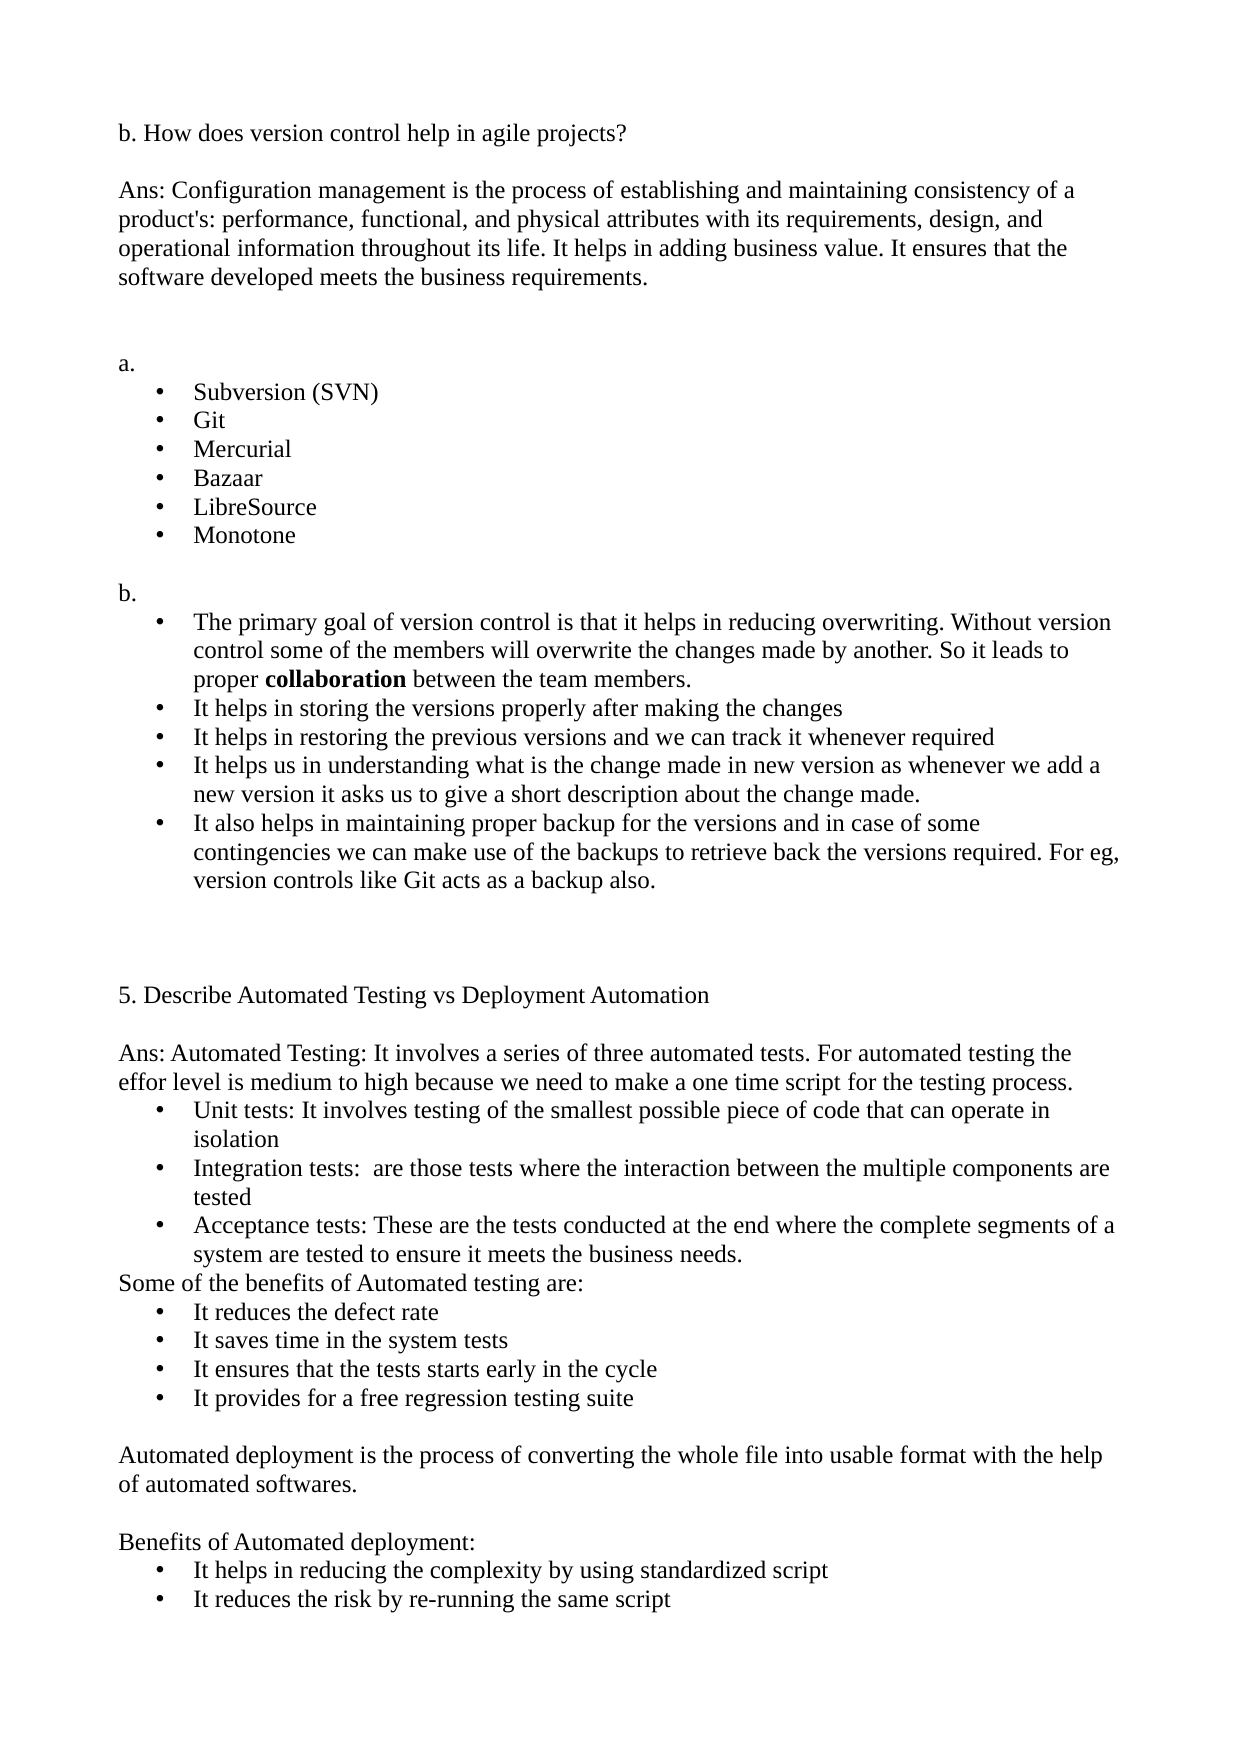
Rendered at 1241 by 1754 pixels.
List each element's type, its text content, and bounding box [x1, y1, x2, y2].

list It saves time in the system tests [156, 1326, 1122, 1354]
text Automated deployment is the process of converting the whole file into usable format with the help of automated softwares. [118, 1441, 1122, 1498]
text Benefits of Automated deployment: [118, 1527, 1122, 1556]
text b. How does version control help in agile projects? [118, 118, 1122, 147]
list Git [156, 406, 1122, 434]
text a. [118, 348, 1122, 377]
text 5. Describe Automated Testing vs Deployment Automation [118, 981, 1122, 1009]
list Monotone [156, 521, 1122, 549]
list It reduces the risk by re-running the same script [156, 1584, 1122, 1613]
list It helps us in understanding what is the change made in new version as whenever we add a new version it asks us to give a short description about the change made. [156, 751, 1122, 808]
list It helps in reducing the complexity by using standardized script [156, 1556, 1122, 1584]
list Bazaar [156, 463, 1122, 492]
list Acceptance tests: These are the tests conducted at the end where the complete segments of a system are tested to ensure it meets the business needs. [156, 1211, 1122, 1268]
list LibreSource [156, 492, 1122, 521]
list It reduces the defect rate [156, 1297, 1122, 1326]
list It helps in storing the versions properly after making the changes [156, 693, 1122, 722]
list It ensures that the tests starts early in the cycle [156, 1354, 1122, 1383]
list Subversion (SVN) [156, 377, 1122, 406]
list Integration tests: are those tests where the interaction between the multiple components are tested [156, 1153, 1122, 1211]
text Some of the benefits of Automated testing are: [118, 1268, 1122, 1297]
list The primary goal of version control is that it helps in reducing overwriting. Without version control some of the members will overwrite the changes made by another. So it leads to proper collaboration between the team members. [156, 607, 1122, 693]
list Mercurial [156, 434, 1122, 463]
list Unit tests: It involves testing of the smallest possible piece of code that can operate in isolation [156, 1096, 1122, 1153]
text Ans: Automated Testing: It involves a series of three automated tests. For automated testing the effor level is medium to high because we need to make a one time script for the testing process. [118, 1038, 1122, 1096]
list It also helps in maintaining proper backup for the versions and in case of some contingencies we can make use of the backups to retrieve back the versions required. For eg, version controls like Git acts as a backup also. [156, 808, 1122, 894]
list It helps in restoring the previous versions and we can track it whenever required [156, 722, 1122, 751]
text b. [118, 578, 1122, 607]
list It provides for a free regression testing suite [156, 1383, 1122, 1412]
text Ans: Configuration management is the process of establishing and maintaining consistency of a product's: performance, functional, and physical attributes with its requirements, design, and operational information throughout its life. It helps in adding business value. It ensures that the software developed meets the business requirements. [118, 176, 1122, 291]
